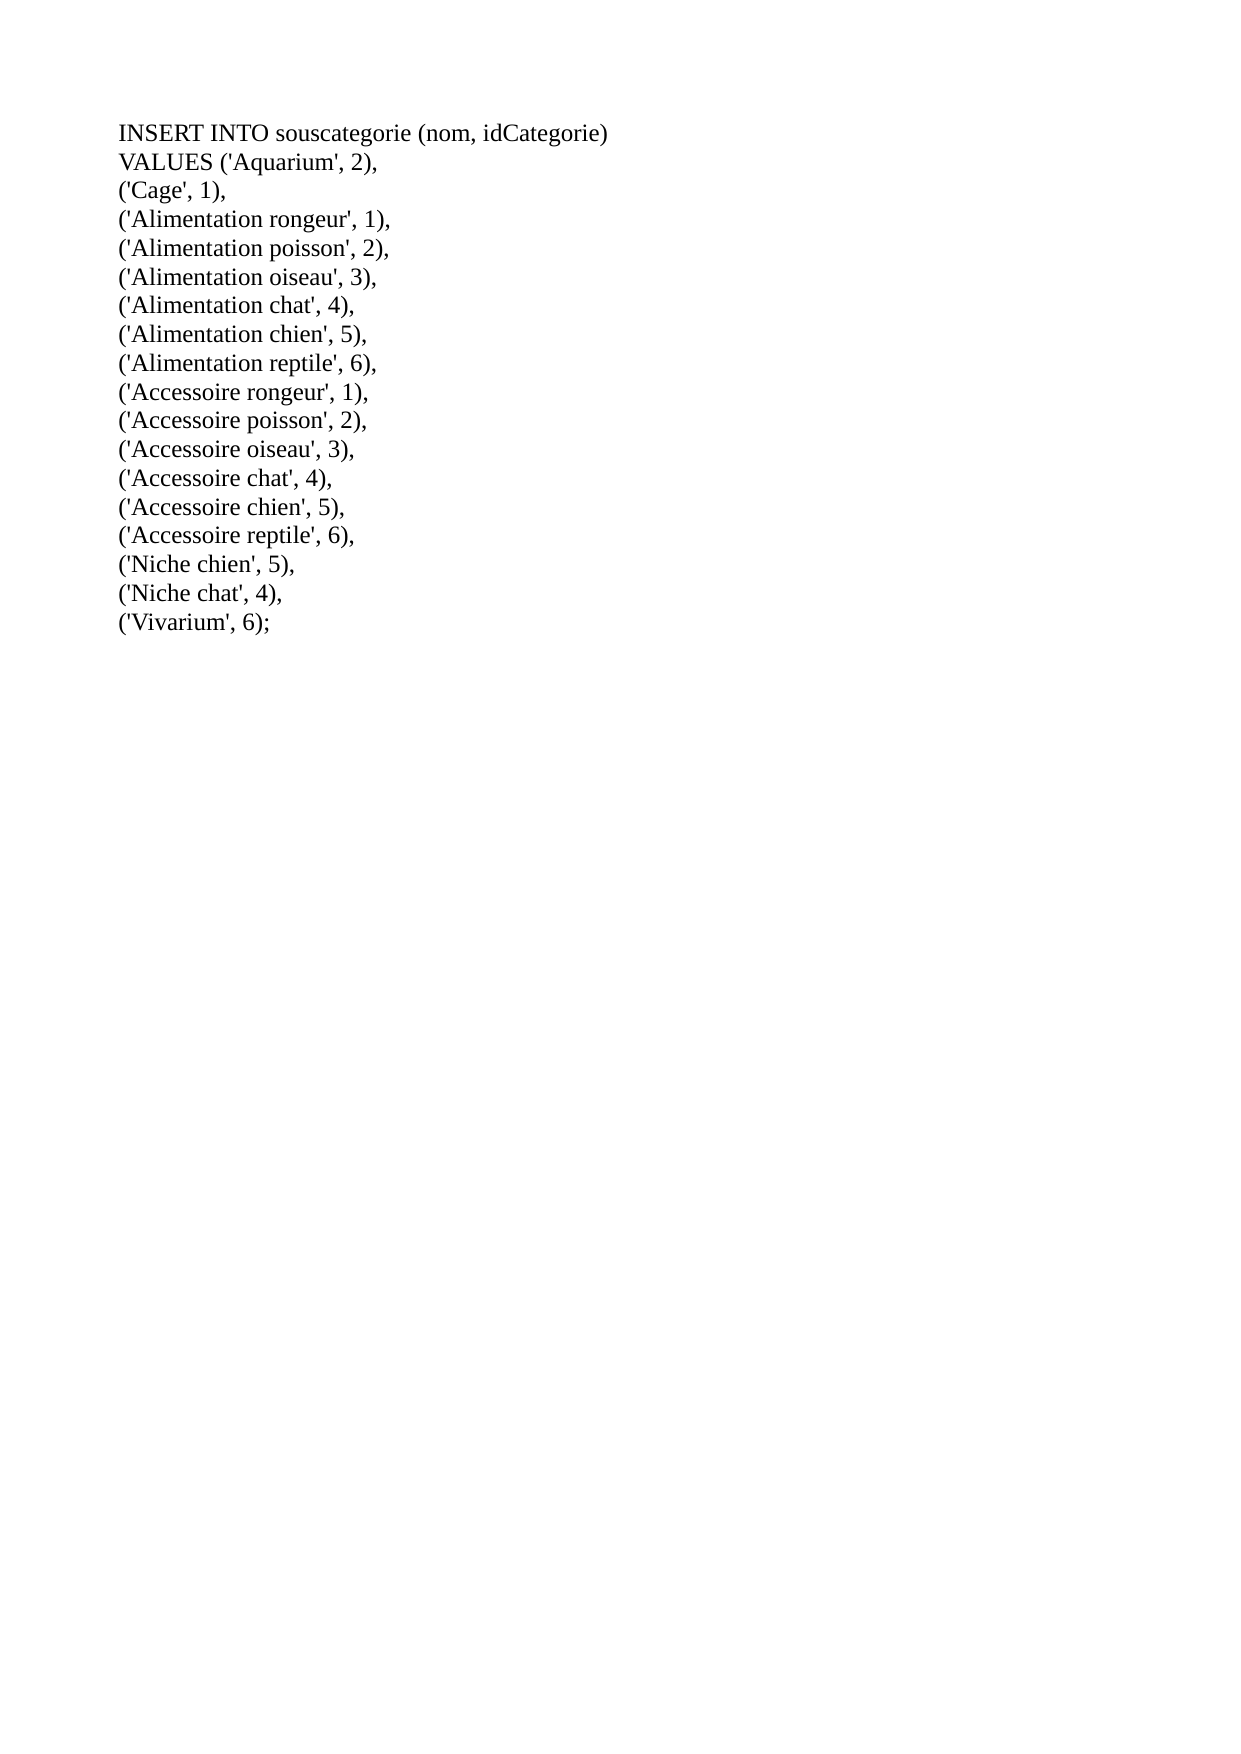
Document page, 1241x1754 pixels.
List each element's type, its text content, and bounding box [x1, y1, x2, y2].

text ('Niche chat', 4), [118, 578, 1122, 607]
text ('Accessoire rongeur', 1), [118, 377, 1122, 406]
text ('Alimentation reptile', 6), [118, 348, 1122, 377]
text ('Accessoire oiseau', 3), [118, 434, 1122, 463]
text ('Alimentation chat', 4), [118, 291, 1122, 319]
text ('Alimentation chien', 5), [118, 319, 1122, 348]
text INSERT INTO souscategorie (nom, idCategorie) [118, 118, 1122, 147]
text ('Accessoire reptile', 6), [118, 521, 1122, 549]
text ('Cage', 1), [118, 176, 1122, 204]
text ('Alimentation rongeur', 1), [118, 204, 1122, 233]
text ('Accessoire chat', 4), [118, 463, 1122, 492]
text VALUES ('Aquarium', 2), [118, 147, 1122, 176]
text ('Accessoire poisson', 2), [118, 406, 1122, 434]
text ('Vivarium', 6); [118, 607, 1122, 636]
text ('Niche chien', 5), [118, 549, 1122, 578]
text ('Alimentation poisson', 2), [118, 233, 1122, 262]
text ('Accessoire chien', 5), [118, 492, 1122, 521]
text ('Alimentation oiseau', 3), [118, 262, 1122, 291]
